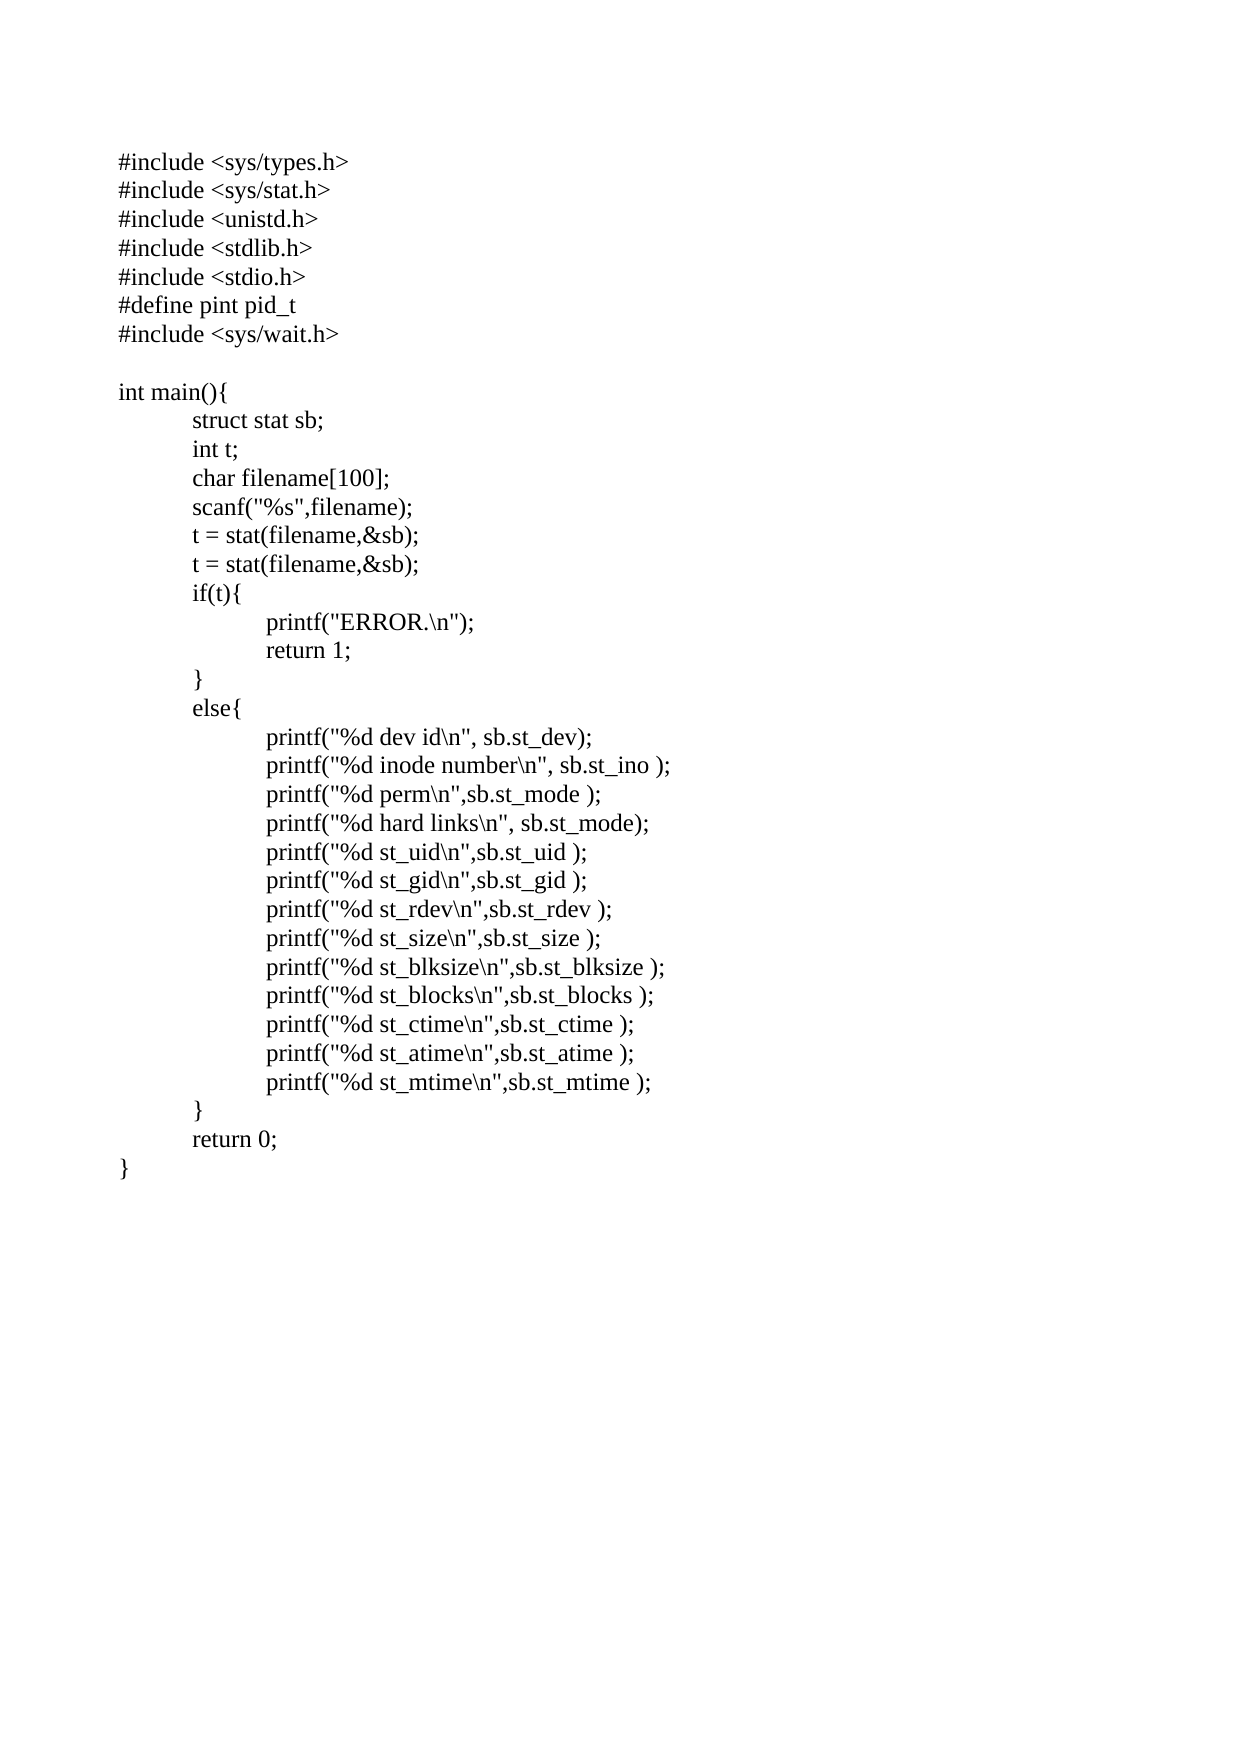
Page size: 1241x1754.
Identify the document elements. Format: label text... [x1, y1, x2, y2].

text int main(){ [118, 377, 1122, 406]
text printf("%d st_mtime\n",sb.st_mtime ); [118, 1067, 1122, 1096]
text t = stat(filename,&sb); [118, 549, 1122, 578]
text printf("%d hard links\n", sb.st_mode); [118, 808, 1122, 837]
text #include <sys/types.h> [118, 147, 1122, 176]
text printf("ERROR.\n"); [118, 607, 1122, 636]
text printf("%d inode number\n", sb.st_ino ); [118, 751, 1122, 779]
text #define pint pid_t [118, 291, 1122, 319]
text printf("%d st_atime\n",sb.st_atime ); [118, 1038, 1122, 1067]
text printf("%d st_blksize\n",sb.st_blksize ); [118, 952, 1122, 981]
text else{ [118, 693, 1122, 722]
text printf("%d st_ctime\n",sb.st_ctime ); [118, 1009, 1122, 1038]
text char filename[100]; [118, 463, 1122, 492]
text #include <stdio.h> [118, 262, 1122, 291]
text printf("%d st_blocks\n",sb.st_blocks ); [118, 981, 1122, 1009]
text return 1; [118, 636, 1122, 664]
text printf("%d st_rdev\n",sb.st_rdev ); [118, 894, 1122, 923]
text return 0; [118, 1124, 1122, 1153]
text printf("%d dev id\n", sb.st_dev); [118, 722, 1122, 751]
text #include <unistd.h> [118, 204, 1122, 233]
text int t; [118, 434, 1122, 463]
text scanf("%s",filename); [118, 492, 1122, 521]
text #include <sys/wait.h> [118, 319, 1122, 348]
text } [118, 664, 1122, 693]
text printf("%d st_size\n",sb.st_size ); [118, 923, 1122, 952]
text #include <stdlib.h> [118, 233, 1122, 262]
text #include <sys/stat.h> [118, 176, 1122, 204]
text if(t){ [118, 578, 1122, 607]
text t = stat(filename,&sb); [118, 521, 1122, 549]
text } [118, 1153, 1122, 1182]
text } [118, 1096, 1122, 1124]
text struct stat sb; [118, 406, 1122, 434]
text printf("%d st_uid\n",sb.st_uid ); [118, 837, 1122, 866]
text printf("%d perm\n",sb.st_mode ); [118, 779, 1122, 808]
text printf("%d st_gid\n",sb.st_gid ); [118, 866, 1122, 894]
